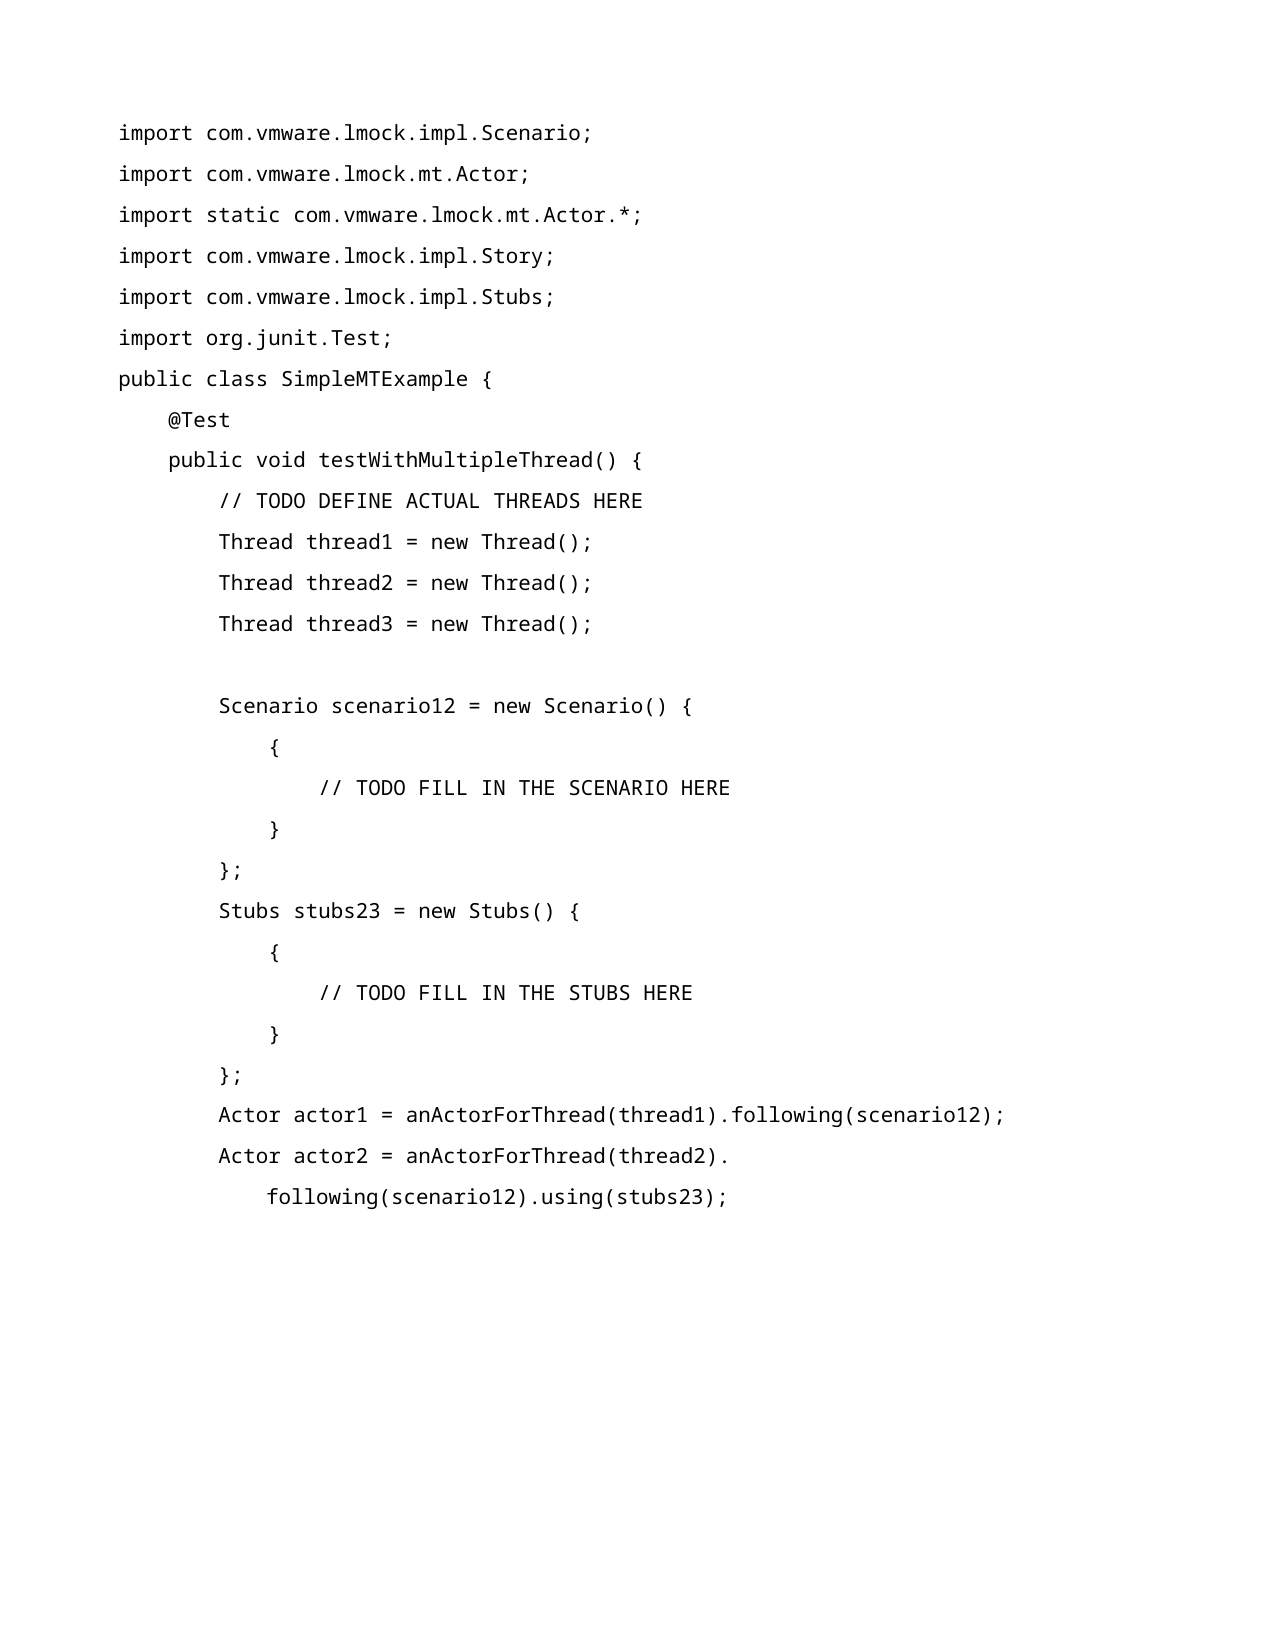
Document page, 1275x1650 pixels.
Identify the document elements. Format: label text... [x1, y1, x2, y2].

text public void testWithMultipleThread() { [118, 446, 1157, 474]
text import com.vmware.lmock.impl.Scenario; [118, 118, 1157, 147]
text following(scenario12).using(stubs23); [118, 1182, 1157, 1211]
text import static com.vmware.lmock.mt.Actor.*; [118, 200, 1157, 228]
text public class SimpleMTExample { [118, 364, 1157, 392]
text } [118, 814, 1157, 842]
text import com.vmware.lmock.impl.Stubs; [118, 282, 1157, 310]
text import org.junit.Test; [118, 323, 1157, 351]
text @Test [118, 405, 1157, 433]
text }; [118, 855, 1157, 883]
text Actor actor2 = anActorForThread(thread2). [118, 1142, 1157, 1170]
text Stubs stubs23 = new Stubs() { [118, 896, 1157, 924]
text Thread thread3 = new Thread(); [118, 609, 1157, 638]
text Actor actor1 = anActorForThread(thread1).following(scenario12); [118, 1101, 1157, 1129]
text } [118, 1019, 1157, 1047]
text Thread thread2 = new Thread(); [118, 568, 1157, 597]
text import com.vmware.lmock.impl.Story; [118, 241, 1157, 269]
text // TODO FILL IN THE STUBS HERE [118, 978, 1157, 1006]
text Scenario scenario12 = new Scenario() { [118, 691, 1157, 720]
text import com.vmware.lmock.mt.Actor; [118, 159, 1157, 187]
text }; [118, 1060, 1157, 1088]
text // TODO FILL IN THE SCENARIO HERE [118, 773, 1157, 802]
text { [118, 937, 1157, 965]
text // TODO DEFINE ACTUAL THREADS HERE [118, 487, 1157, 515]
text Thread thread1 = new Thread(); [118, 527, 1157, 556]
text { [118, 732, 1157, 761]
